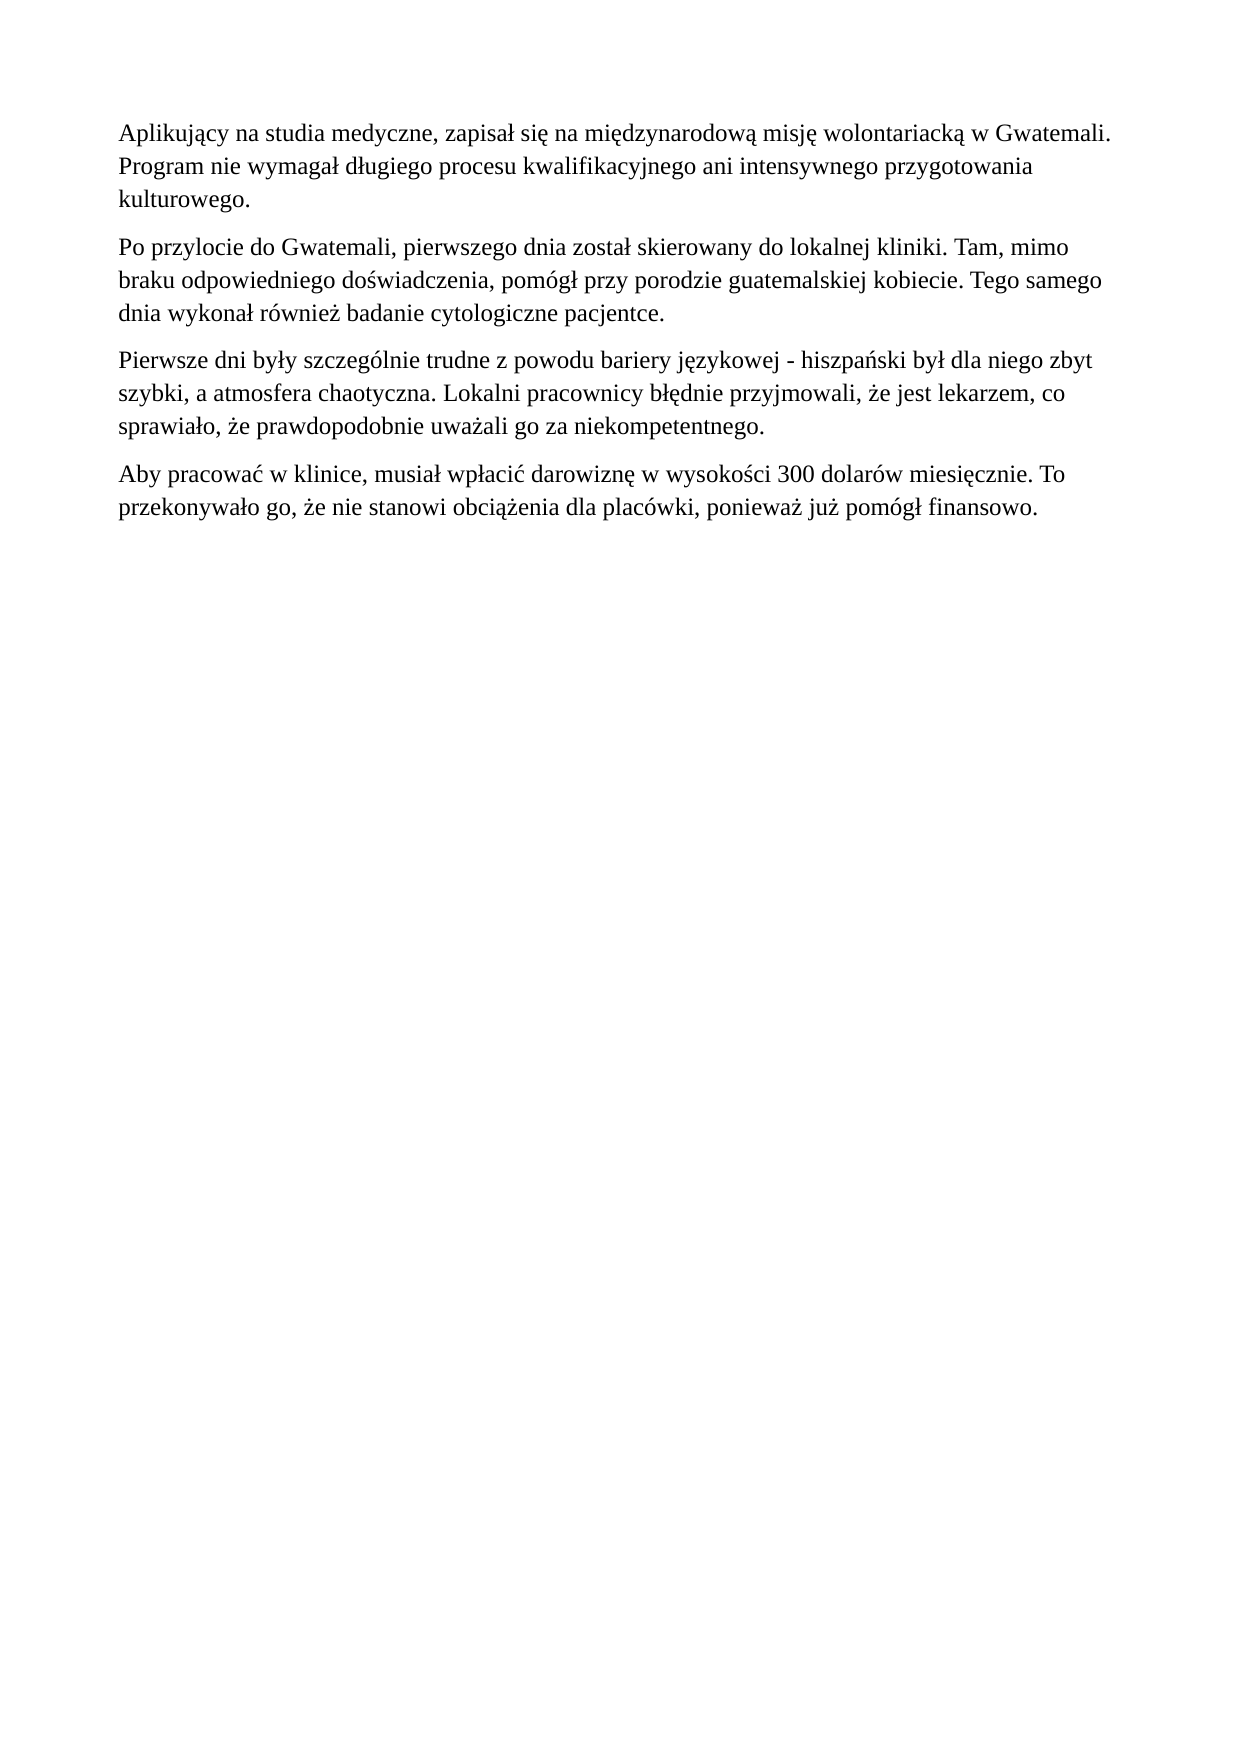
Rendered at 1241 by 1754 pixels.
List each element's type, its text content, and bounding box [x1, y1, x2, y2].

text Aby pracować w klinice, musiał wpłacić darowiznę w wysokości 300 dolarów miesięcznie. To przekonywało go, że nie stanowi obciążenia dla placówki, ponieważ już pomógł finansowo. [118, 459, 1122, 554]
text Po przylocie do Gwatemali, pierwszego dnia został skierowany do lokalnej kliniki. Tam, mimo braku odpowiedniego doświadczenia, pomógł przy porodzie guatemalskiej kobiecie. Tego samego dnia wykonał również badanie cytologiczne pacjentce. [118, 232, 1122, 327]
text Pierwsze dni były szczególnie trudne z powodu bariery językowej - hiszpański był dla niego zbyt szybki, a atmosfera chaotyczna. Lokalni pracownicy błędnie przyjmowali, że jest lekarzem, co sprawiało, że prawdopodobnie uważali go za niekompetentnego. [118, 345, 1122, 440]
text Aplikujący na studia medyczne, zapisał się na międzynarodową misję wolontariacką w Gwatemali. Program nie wymagał długiego procesu kwalifikacyjnego ani intensywnego przygotowania kulturowego. [118, 118, 1122, 213]
